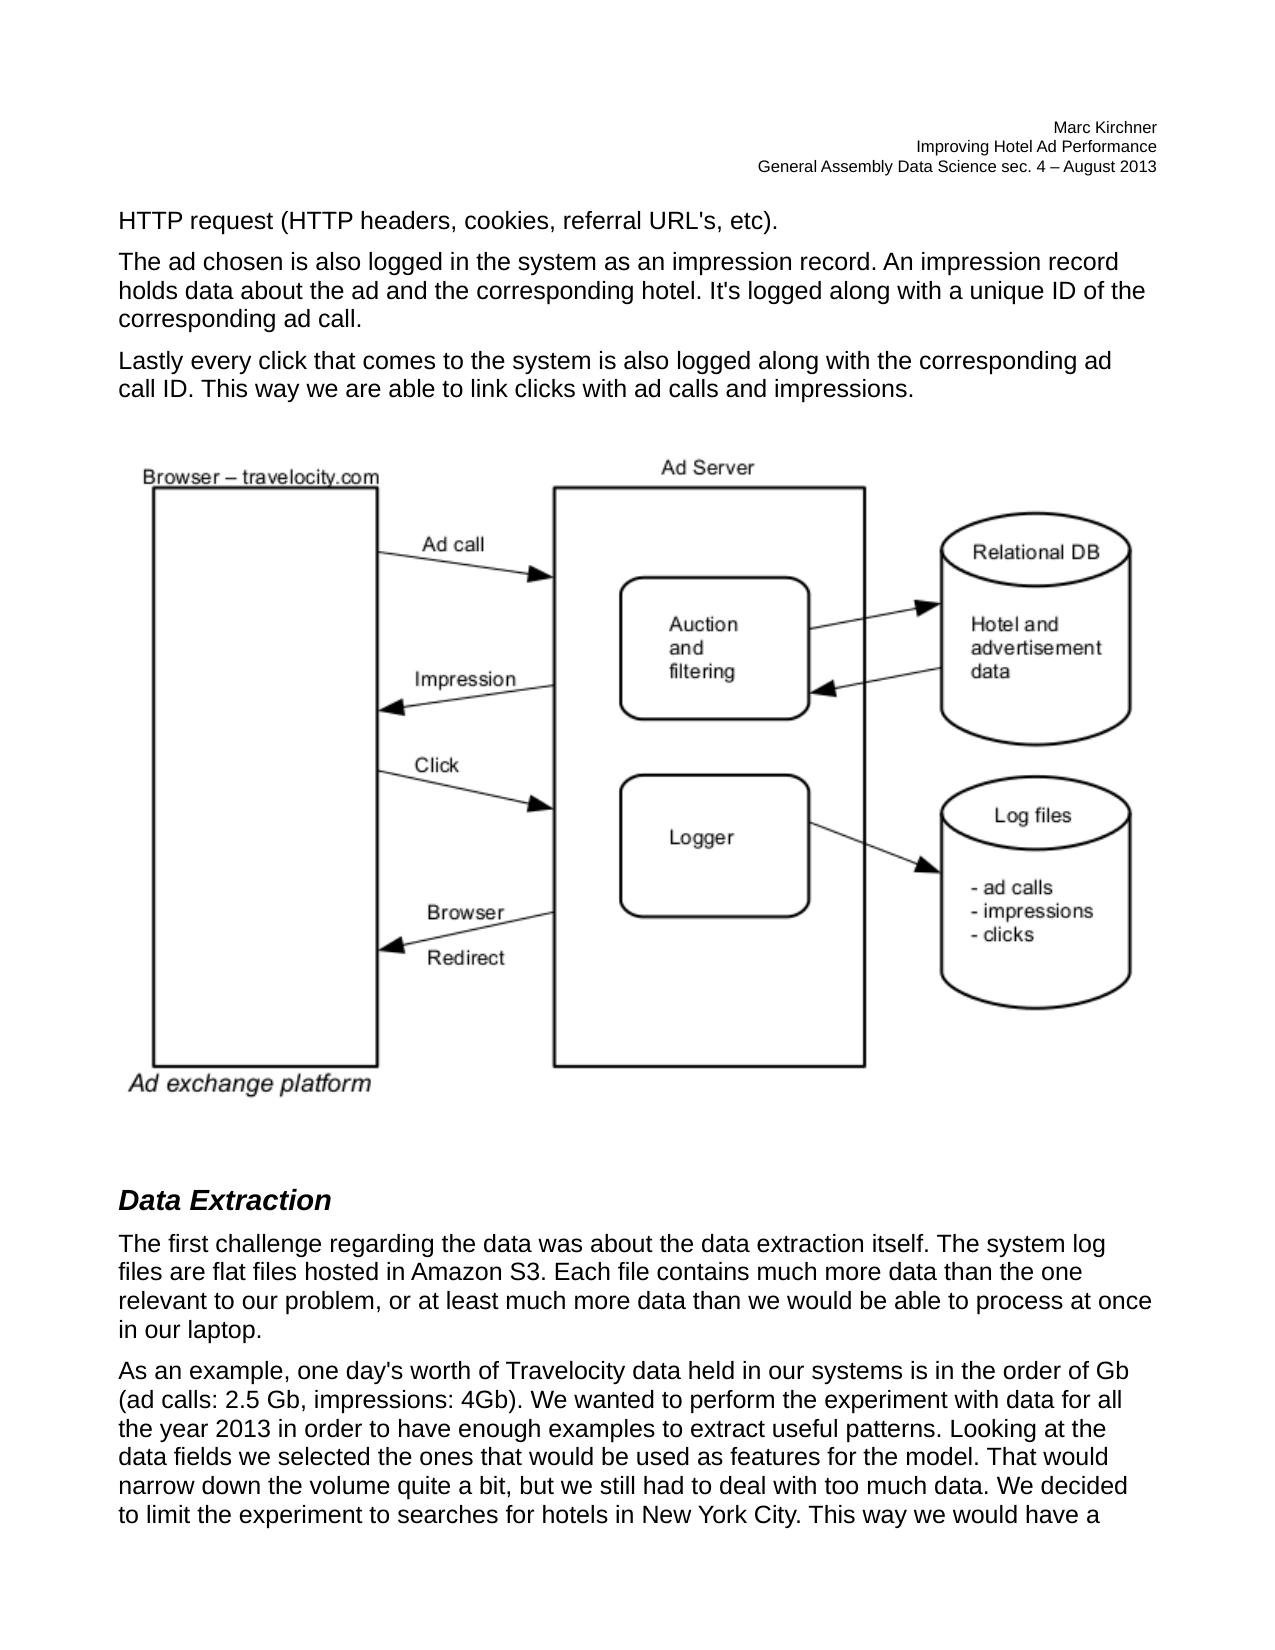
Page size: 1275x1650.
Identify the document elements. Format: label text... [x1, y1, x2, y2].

text As an example, one day's worth of Travelocity data held in our systems is in the order of Gb (ad calls: 2.5 Gb, impressions: 4Gb). We wanted to perform the experiment with data for all the year 2013 in order to have enough examples to extract useful patterns. Looking at the data fields we selected the ones that would be used as features for the model. That would narrow down the volume quite a bit, but we still had to deal with too much data. We decided to limit the experiment to searches for hotels in New York City. This way we would have a [118, 1356, 1157, 1528]
subtitle Data Extraction [118, 1182, 1157, 1216]
text HTTP request (HTTP headers, cookies, referral URL's, etc). [118, 206, 1157, 234]
text The ad chosen is also logged in the system as an impression record. An impression record holds data about the ad and the corresponding hotel. It's logged along with a unique ID of the corresponding ad call. [118, 247, 1157, 333]
picture [124, 456, 1151, 1117]
text The first challenge regarding the data was about the data extraction itself. The system log files are flat files hosted in Amazon S3. Each file contains much more data than the one relevant to our problem, or at least much more data than we would be able to process at once in our laptop. [118, 1228, 1157, 1343]
text Lastly every click that comes to the system is also logged along with the corresponding ad call ID. This way we are able to link clicks with ad calls and impressions. [118, 346, 1157, 403]
